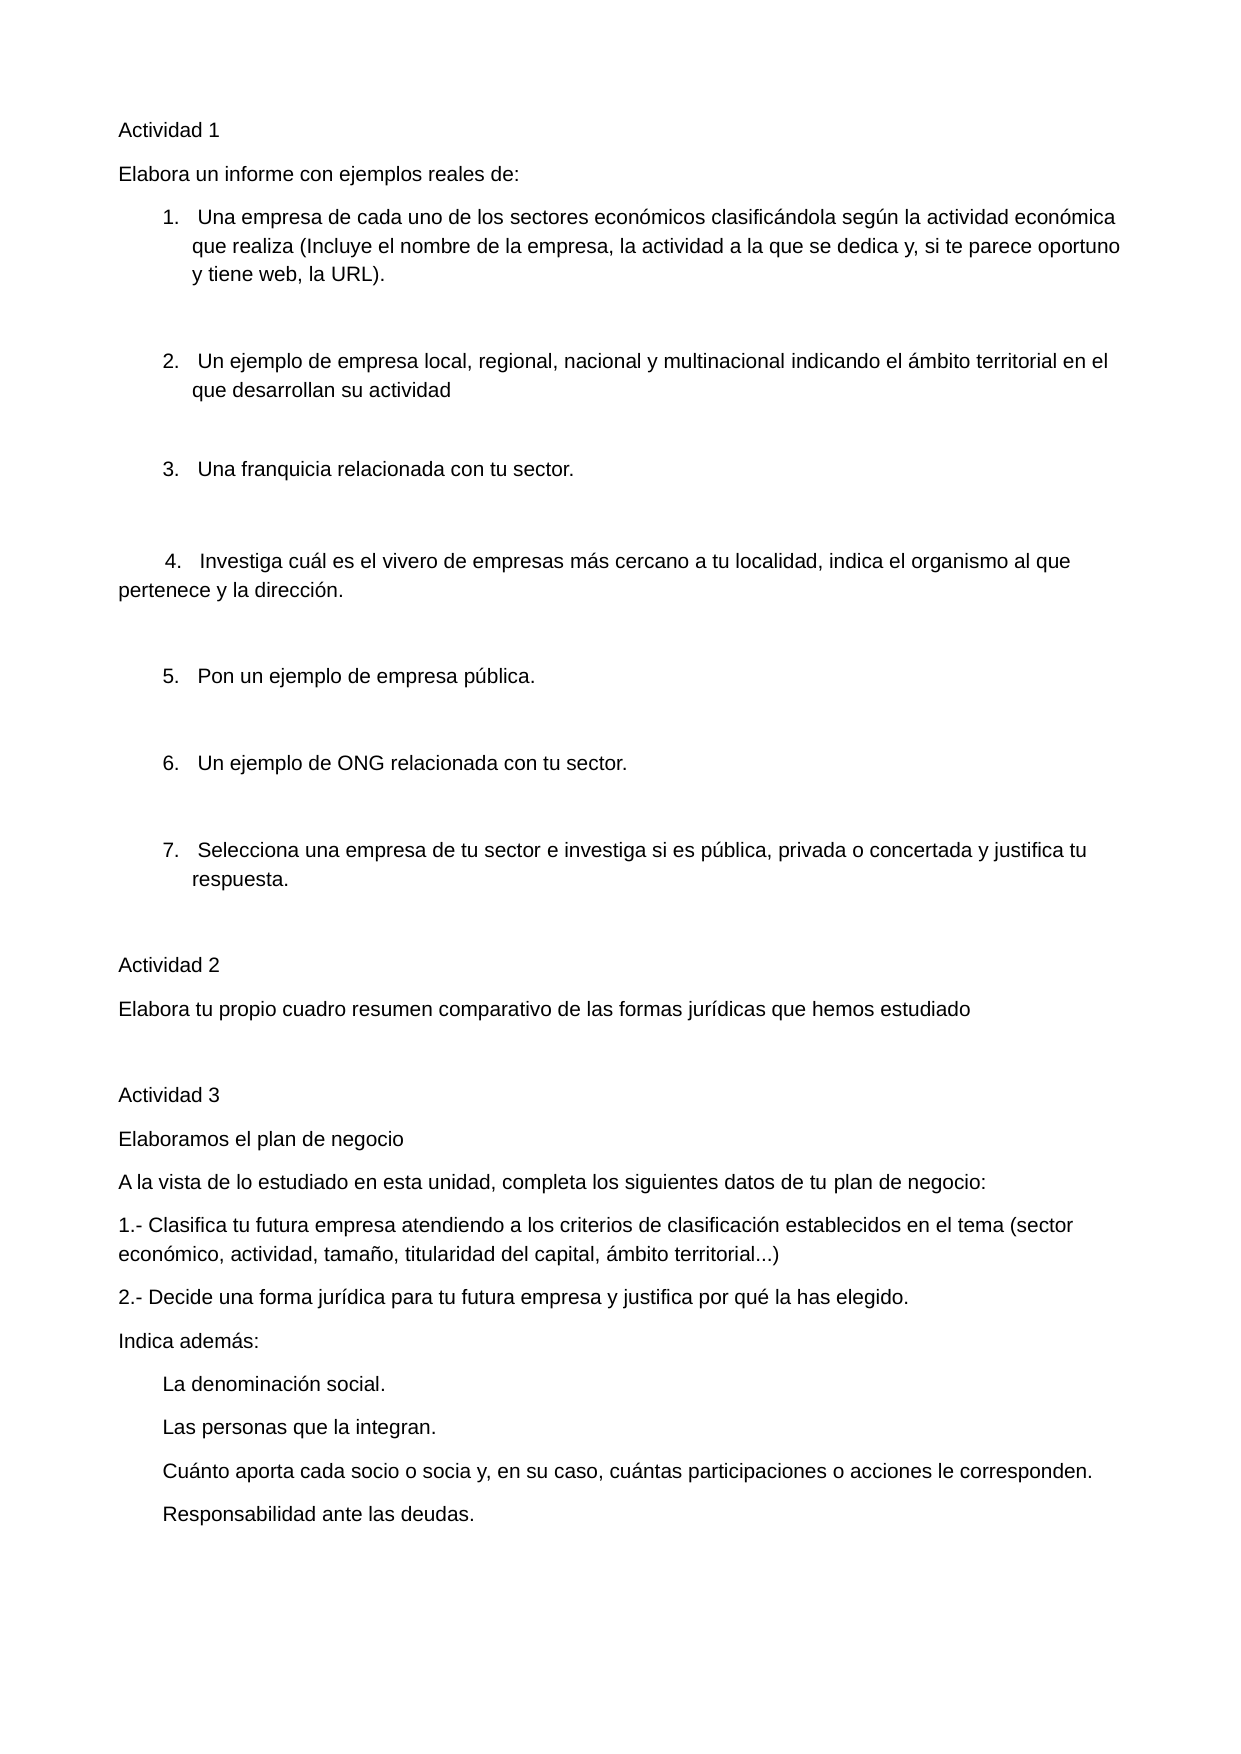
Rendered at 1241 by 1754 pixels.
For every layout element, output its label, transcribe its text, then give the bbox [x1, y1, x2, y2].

text 1.- Clasifica tu futura empresa atendiendo a los criterios de clasificación establecidos en el tema (sector económico, actividad, tamaño, titularidad del capital, ámbito territorial...) [118, 1213, 1122, 1266]
text Actividad 2 [118, 953, 1122, 977]
text Las personas que la integran. [162, 1415, 1122, 1439]
text Actividad 3 [118, 1083, 1122, 1107]
text La denominación social. [162, 1372, 1122, 1396]
text Elabora tu propio cuadro resumen comparativo de las formas jurídicas que hemos estudiado [118, 996, 1122, 1020]
text Elaboramos el plan de negocio [118, 1126, 1122, 1150]
text 5. Pon un ejemplo de empresa pública. [162, 664, 1122, 688]
text 4. Investiga cuál es el vivero de empresas más cercano a tu localidad, indica el organismo al que pertenece y la dirección. [118, 549, 1122, 602]
text 6. Un ejemplo de ONG relacionada con tu sector. [162, 751, 1122, 775]
text Cuánto aporta cada socio o socia y, en su caso, cuántas participaciones o acciones le corresponden. [162, 1458, 1122, 1482]
text Elabora un informe con ejemplos reales de: [118, 161, 1122, 185]
text Indica además: [118, 1328, 1122, 1352]
text Actividad 1 [118, 118, 1122, 142]
text 3. Una franquicia relacionada con tu sector. [162, 456, 1122, 480]
text 2. Un ejemplo de empresa local, regional, nacional y multinacional indicando el ámbito territorial en el que desarrollan su actividad [162, 349, 1122, 436]
text 1. Una empresa de cada uno de los sectores económicos clasificándola según la actividad económica que realiza (Incluye el nombre de la empresa, la actividad a la que se dedica y, si te parece oportuno y tiene web, la URL). [162, 205, 1122, 286]
text Responsabilidad ante las deudas. [162, 1502, 1122, 1526]
text A la vista de lo estudiado en esta unidad, completa los siguientes datos de tu plan de negocio: [118, 1170, 1122, 1194]
text 7. Selecciona una empresa de tu sector e investiga si es pública, privada o concertada y justifica tu respuesta. [162, 838, 1122, 890]
text 2.- Decide una forma jurídica para tu futura empresa y justifica por qué la has elegido. [118, 1285, 1122, 1309]
